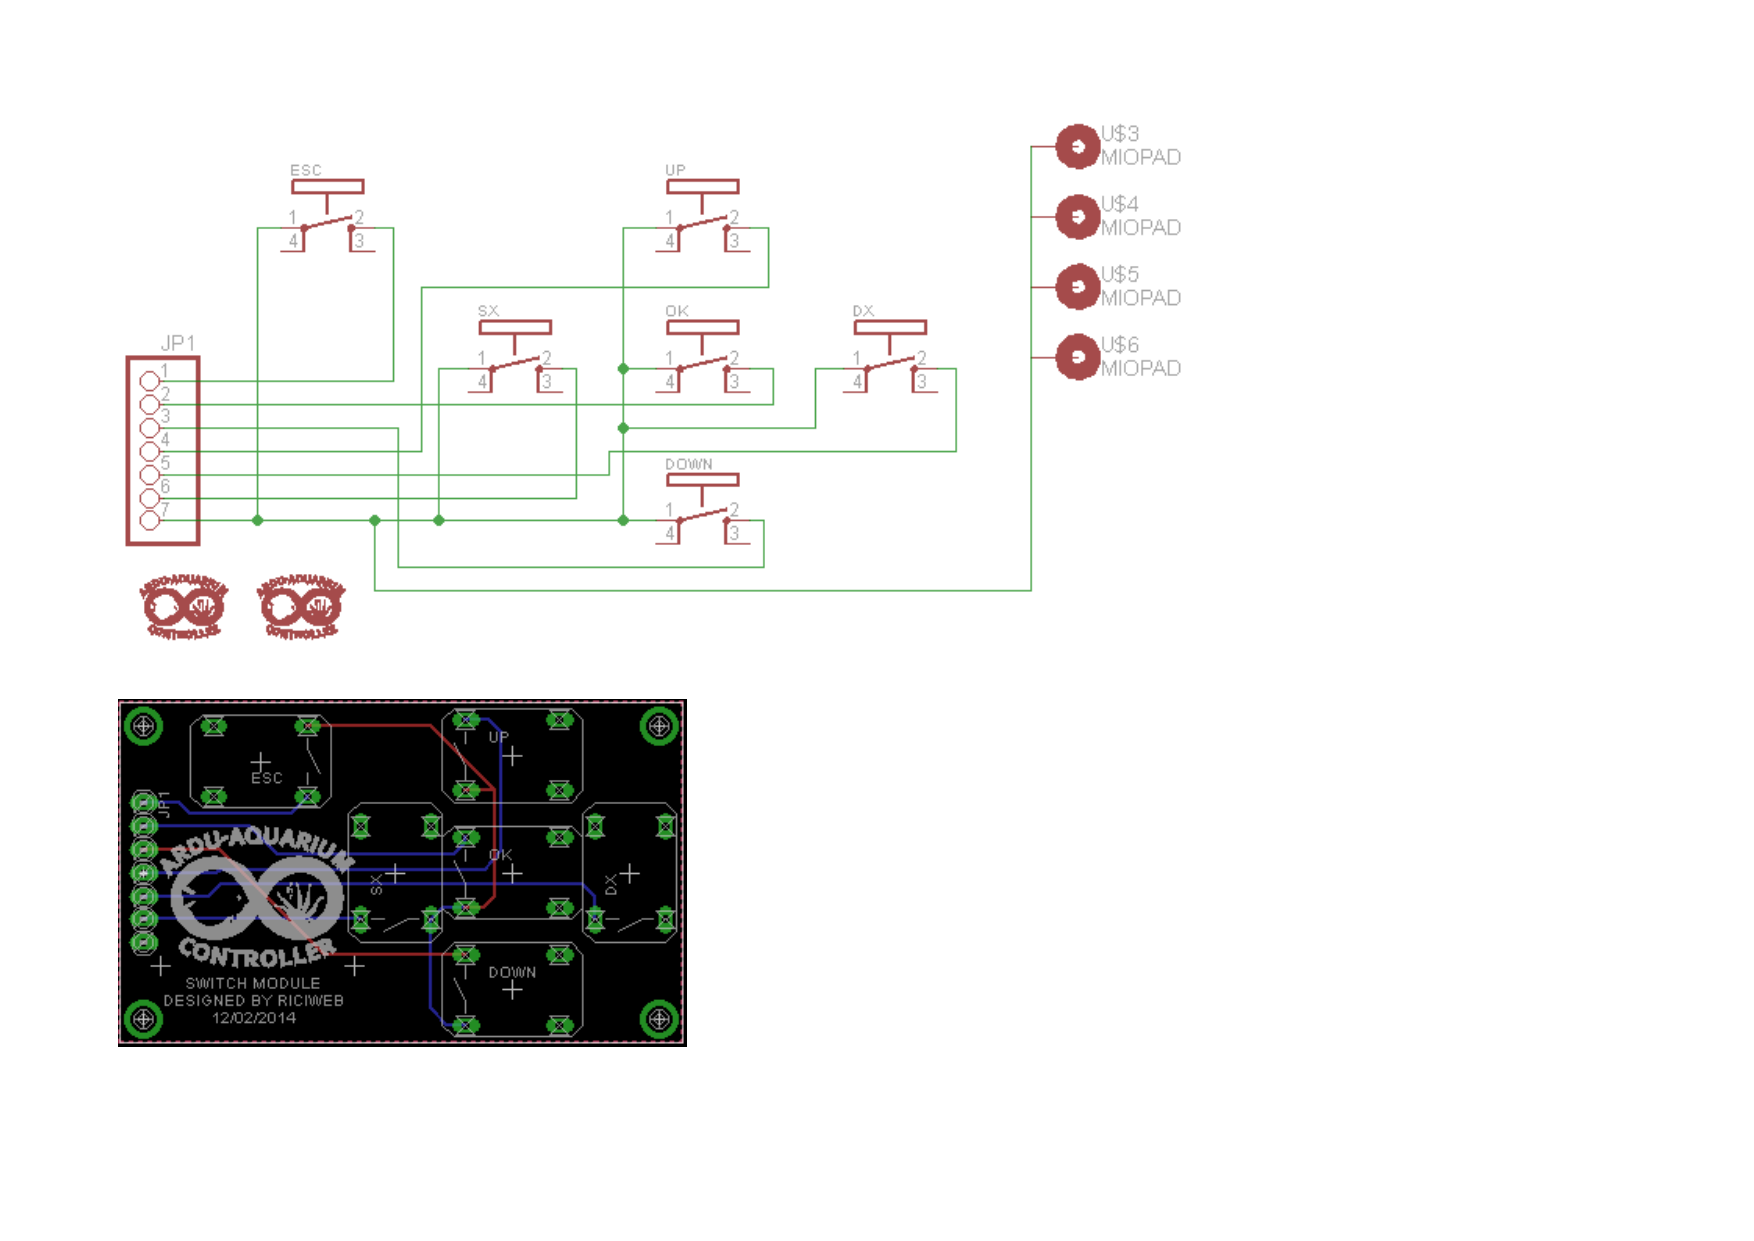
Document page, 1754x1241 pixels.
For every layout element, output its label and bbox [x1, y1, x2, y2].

picture [118, 118, 1201, 645]
picture [118, 699, 687, 1047]
